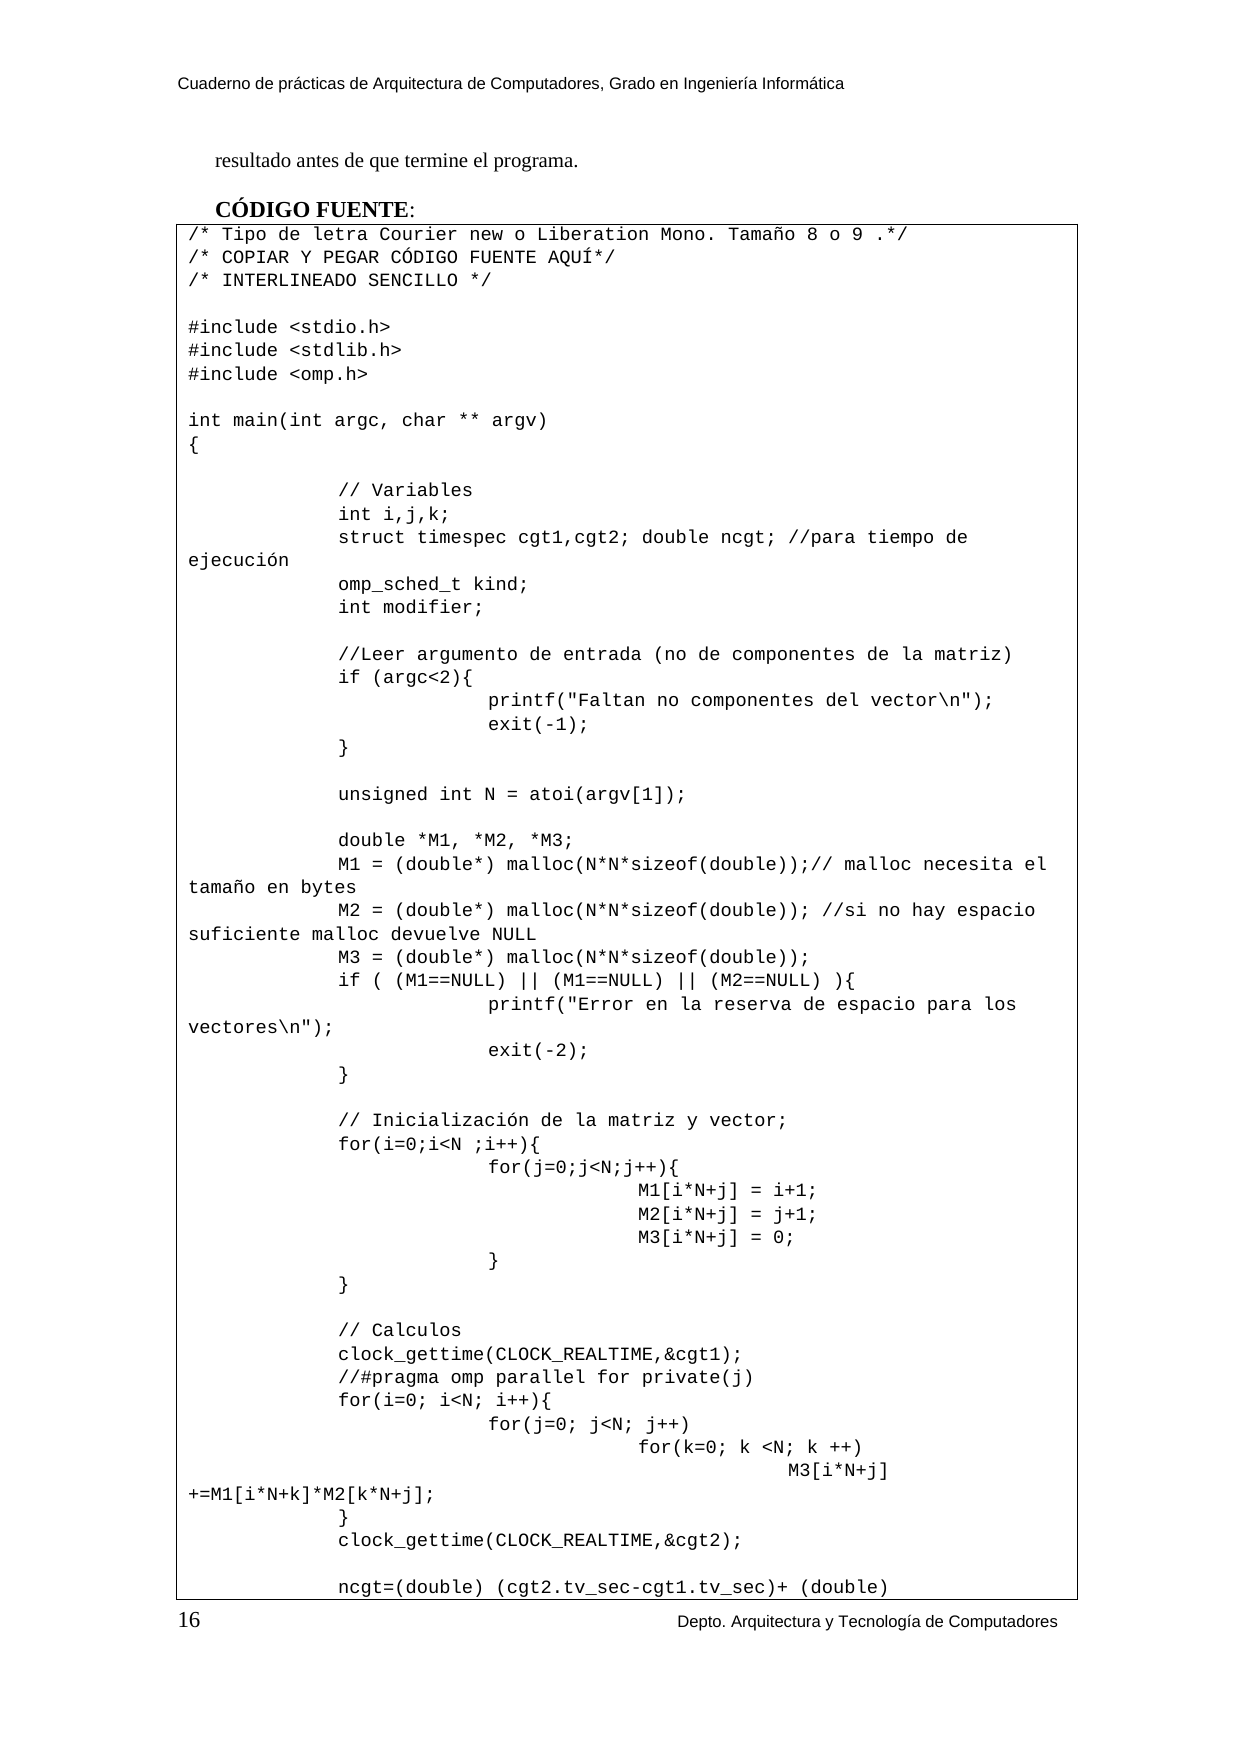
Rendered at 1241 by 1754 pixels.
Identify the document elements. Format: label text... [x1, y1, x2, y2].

text resultado antes de que termine el programa. [215, 148, 1063, 172]
table_header /* Tipo de letra Courier new o Liberation Mono. Tamaño 8 o 9 .*/ /* COPIAR Y PEGAR CÓDIGO FUENTE AQUÍ*/ /* INTERLINEADO SENCILLO */ #include <stdio.h> #include <stdlib.h> #include <omp.h> int main(int argc, char ** argv) { // Variables int i,j,k; struct timespec cgt1,cgt2; double ncgt; //para tiempo de ejecución omp_sched_t kind; int modifier; //Leer argumento de entrada (no de componentes de la matriz) if (argc<2){ printf("Faltan no componentes del vector\n"); exit(-1); } unsigned int N = atoi(argv[1]); double *M1, *M2, *M3; M1 = (double*) malloc(N*N*sizeof(double));// malloc necesita el tamaño en bytes M2 = (double*) malloc(N*N*sizeof(double)); //si no hay espacio suficiente malloc devuelve NULL M3 = (double*) malloc(N*N*sizeof(double)); if ( (M1==NULL) || (M1==NULL) || (M2==NULL) ){ printf("Error en la reserva de espacio para los vectores\n"); exit(-2); } // Inicialización de la matriz y vector; for(i=0;i<N ;i++){ for(j=0;j<N;j++){ M1[i*N+j] = i+1; M2[i*N+j] = j+1; M3[i*N+j] = 0; } } // Calculos clock_gettime(CLOCK_REALTIME,&cgt1); //#pragma omp parallel for private(j) for(i=0; i<N; i++){ for(j=0; j<N; j++) for(k=0; k <N; k ++) M3[i*N+j]+=M1[i*N+k]*M2[k*N+j]; } clock_gettime(CLOCK_REALTIME,&cgt2); ncgt=(double) (cgt2.tv_sec-cgt1.tv_sec)+ (double) [177, 225, 1077, 1599]
text CÓDIGO FUENTE: [215, 196, 1063, 223]
